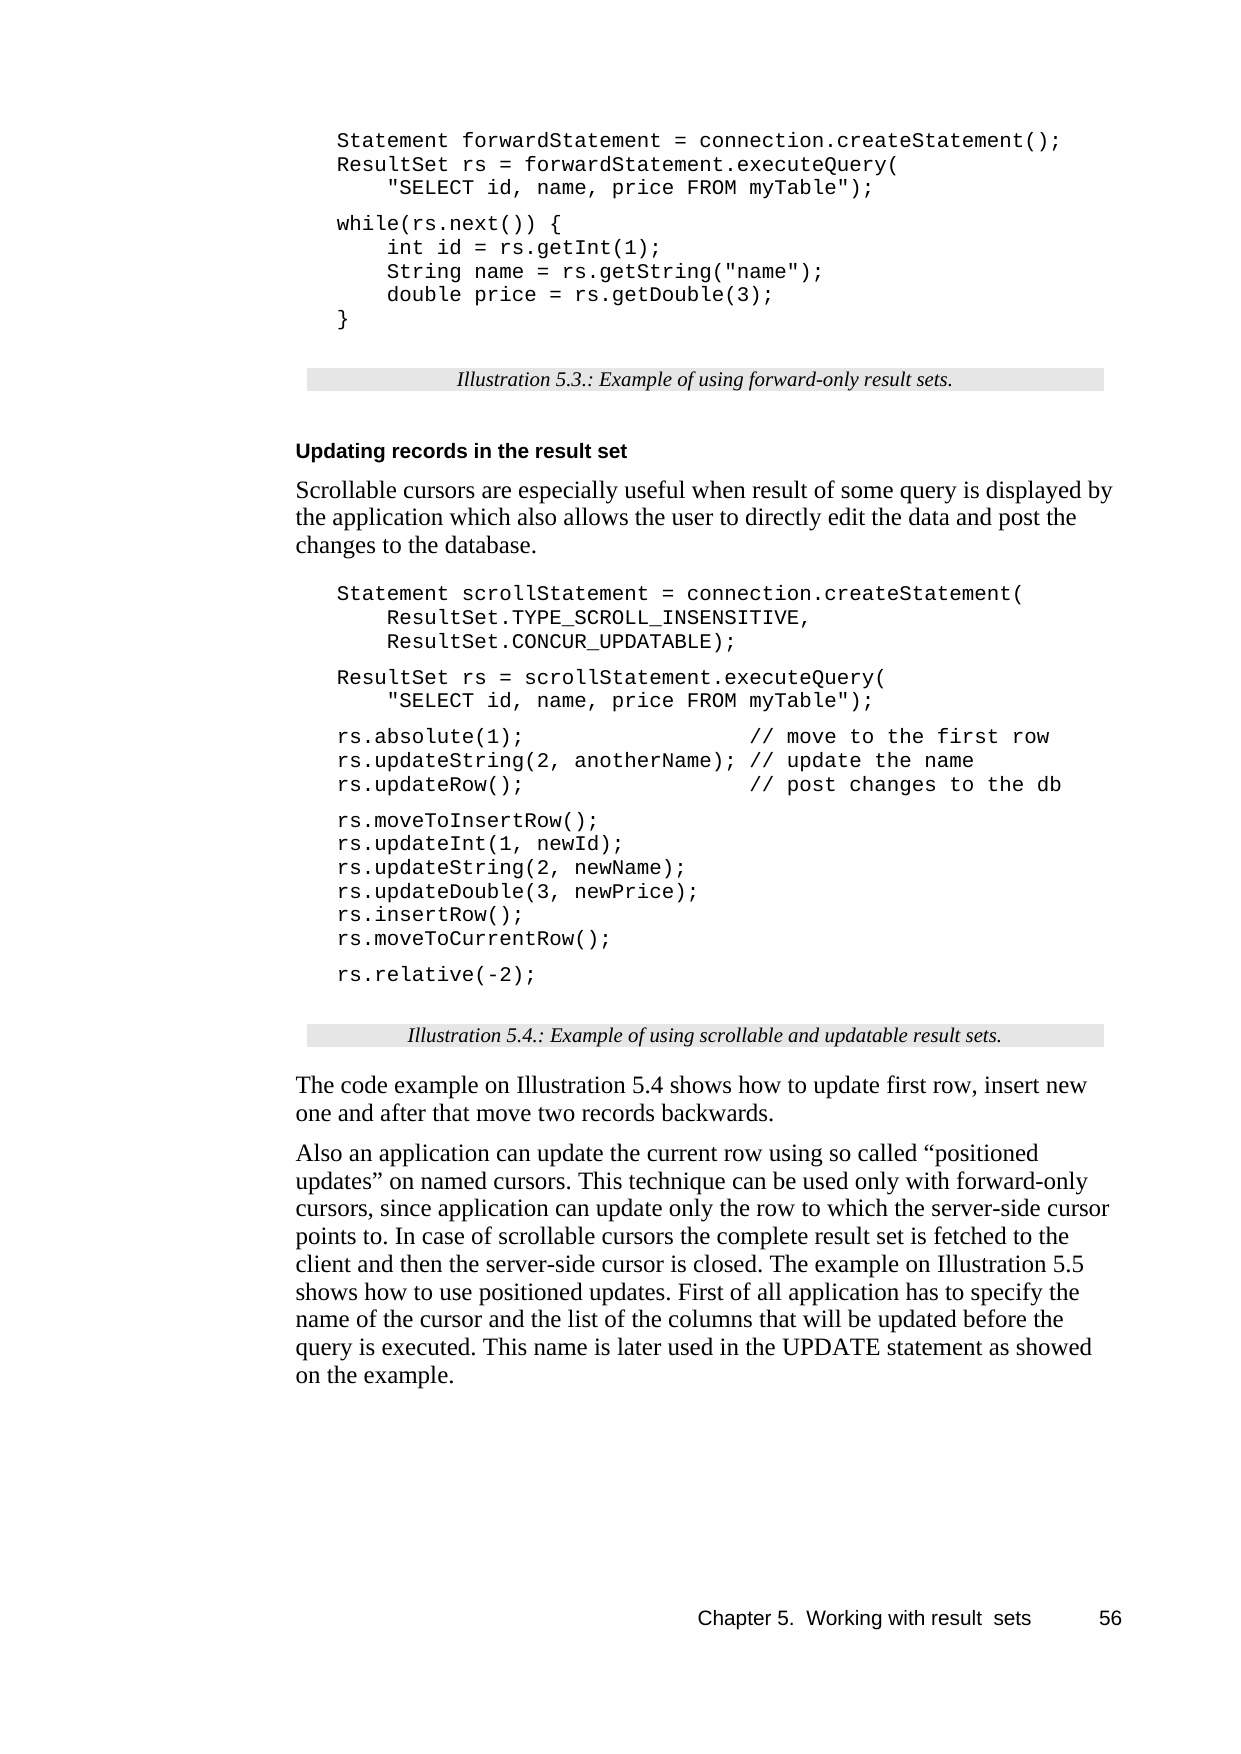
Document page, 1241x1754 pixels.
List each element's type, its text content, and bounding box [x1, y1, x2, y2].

text Illustration 5.3.: Example of using forward-only result sets. [307, 368, 1104, 391]
text while(rs.next()) { int id = rs.getInt(1); String name = rs.getString("name"); double price = rs.getDouble(3); } [337, 213, 1075, 332]
text The code example on Illustration 5.4 shows how to update first row, insert new one and after that move two records backwards. [295, 1071, 1122, 1127]
text rs.relative(-2); [337, 964, 1075, 988]
text ResultSet rs = scrollStatement.executeQuery( "SELECT id, name, price FROM myTable"); [337, 667, 1075, 714]
text Illustration 5.4.: Example of using scrollable and updatable result sets. [307, 1024, 1104, 1047]
text Statement forwardStatement = connection.createStatement(); ResultSet rs = forwardStatement.executeQuery( "SELECT id, name, price FROM myTable"); [337, 130, 1075, 201]
text Statement scrollStatement = connection.createStatement( ResultSet.TYPE_SCROLL_INSENSITIVE, ResultSet.CONCUR_UPDATABLE); [337, 583, 1075, 654]
text Scrollable cursors are especially useful when result of some query is displayed by the application which also allows the user to directly edit the data and post the changes to the database. [295, 476, 1122, 559]
subtitle Updating records in the result set [295, 440, 1122, 463]
text rs.moveToInsertRow(); rs.updateInt(1, newId); rs.updateString(2, newName); rs.updateDouble(3, newPrice); rs.insertRow(); rs.moveToCurrentRow(); [337, 810, 1075, 952]
text Also an application can update the current row using so called “positioned updates” on named cursors. This technique can be used only with forward-only cursors, since application can update only the row to which the server-side cursor points to. In case of scrollable cursors the complete result set is fetched to the client and then the server-side cursor is closed. The example on Illustration 5.5 shows how to use positioned updates. First of all application has to specify the name of the cursor and the list of the columns that will be updated before the query is executed. This name is later used in the UPDATE statement as showed on the example. [295, 1139, 1122, 1388]
text rs.absolute(1); // move to the first row rs.updateString(2, anotherName); // update the name rs.updateRow(); // post changes to the db [337, 726, 1075, 797]
